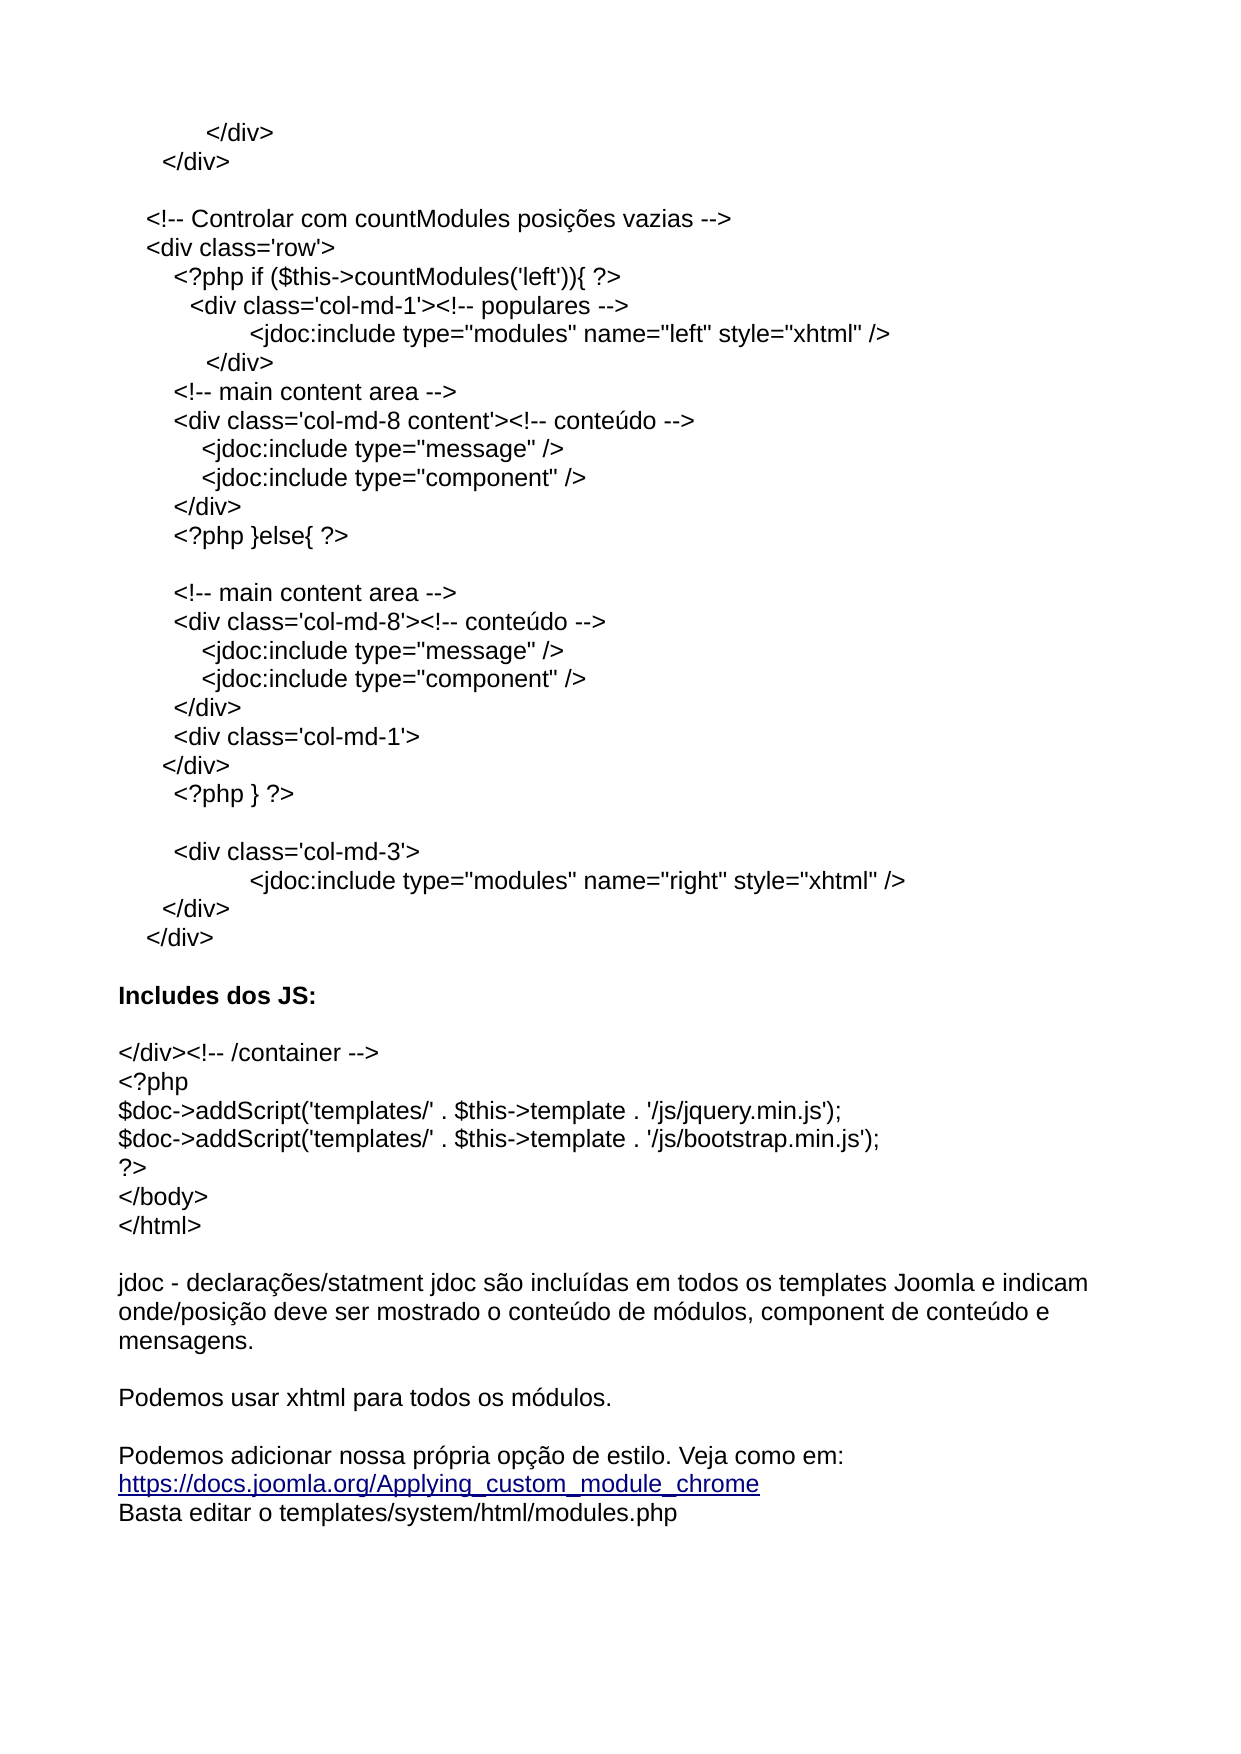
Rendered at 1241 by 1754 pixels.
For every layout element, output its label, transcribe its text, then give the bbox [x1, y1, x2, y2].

text Podemos usar xhtml para todos os módulos. [118, 1383, 1122, 1412]
text <?php } ?> [118, 779, 1122, 808]
text <!-- main content area --> [118, 377, 1122, 406]
text <jdoc:include type="modules" name="right" style="xhtml" /> [118, 866, 1122, 894]
text </body> [118, 1182, 1122, 1211]
text <div class='row'> [118, 233, 1122, 262]
text <div class='col-md-8'><!-- conteúdo --> [118, 607, 1122, 636]
text Includes dos JS: [118, 981, 1122, 1009]
text <!-- Controlar com countModules posições vazias --> [118, 204, 1122, 233]
text </div> [118, 693, 1122, 722]
text </div> [118, 118, 1122, 147]
text <jdoc:include type="component" /> [118, 463, 1122, 492]
text </div> [118, 923, 1122, 952]
text <div class='col-md-1'><!-- populares --> [118, 291, 1122, 319]
text </div> [118, 751, 1122, 779]
text $doc->addScript('templates/' . $this->template . '/js/jquery.min.js'); [118, 1096, 1122, 1124]
text <div class='col-md-1'> [118, 722, 1122, 751]
text Podemos adicionar nossa própria opção de estilo. Veja como em: [118, 1441, 1122, 1469]
text </div> [118, 348, 1122, 377]
text <jdoc:include type="message" /> [118, 636, 1122, 664]
text <div class='col-md-8 content'><!-- conteúdo --> [118, 406, 1122, 434]
text </div><!-- /container --> [118, 1038, 1122, 1067]
text <jdoc:include type="component" /> [118, 664, 1122, 693]
text <?php }else{ ?> [118, 521, 1122, 549]
text ?> [118, 1153, 1122, 1182]
text https://docs.joomla.org/Applying_custom_module_chrome [118, 1469, 1122, 1498]
text <jdoc:include type="message" /> [118, 434, 1122, 463]
text <?php if ($this->countModules('left')){ ?> [118, 262, 1122, 291]
text <jdoc:include type="modules" name="left" style="xhtml" /> [118, 319, 1122, 348]
text <div class='col-md-3'> [118, 837, 1122, 866]
text </div> [118, 492, 1122, 521]
text <?php [118, 1067, 1122, 1096]
text <!-- main content area --> [118, 578, 1122, 607]
text </html> [118, 1211, 1122, 1239]
text </div> [118, 894, 1122, 923]
text Basta editar o templates/system/html/modules.php [118, 1498, 1122, 1527]
text jdoc - declarações/statment jdoc são incluídas em todos os templates Joomla e indicam onde/posição deve ser mostrado o conteúdo de módulos, component de conteúdo e mensagens. [118, 1268, 1122, 1354]
text </div> [118, 147, 1122, 176]
text $doc->addScript('templates/' . $this->template . '/js/bootstrap.min.js'); [118, 1124, 1122, 1153]
